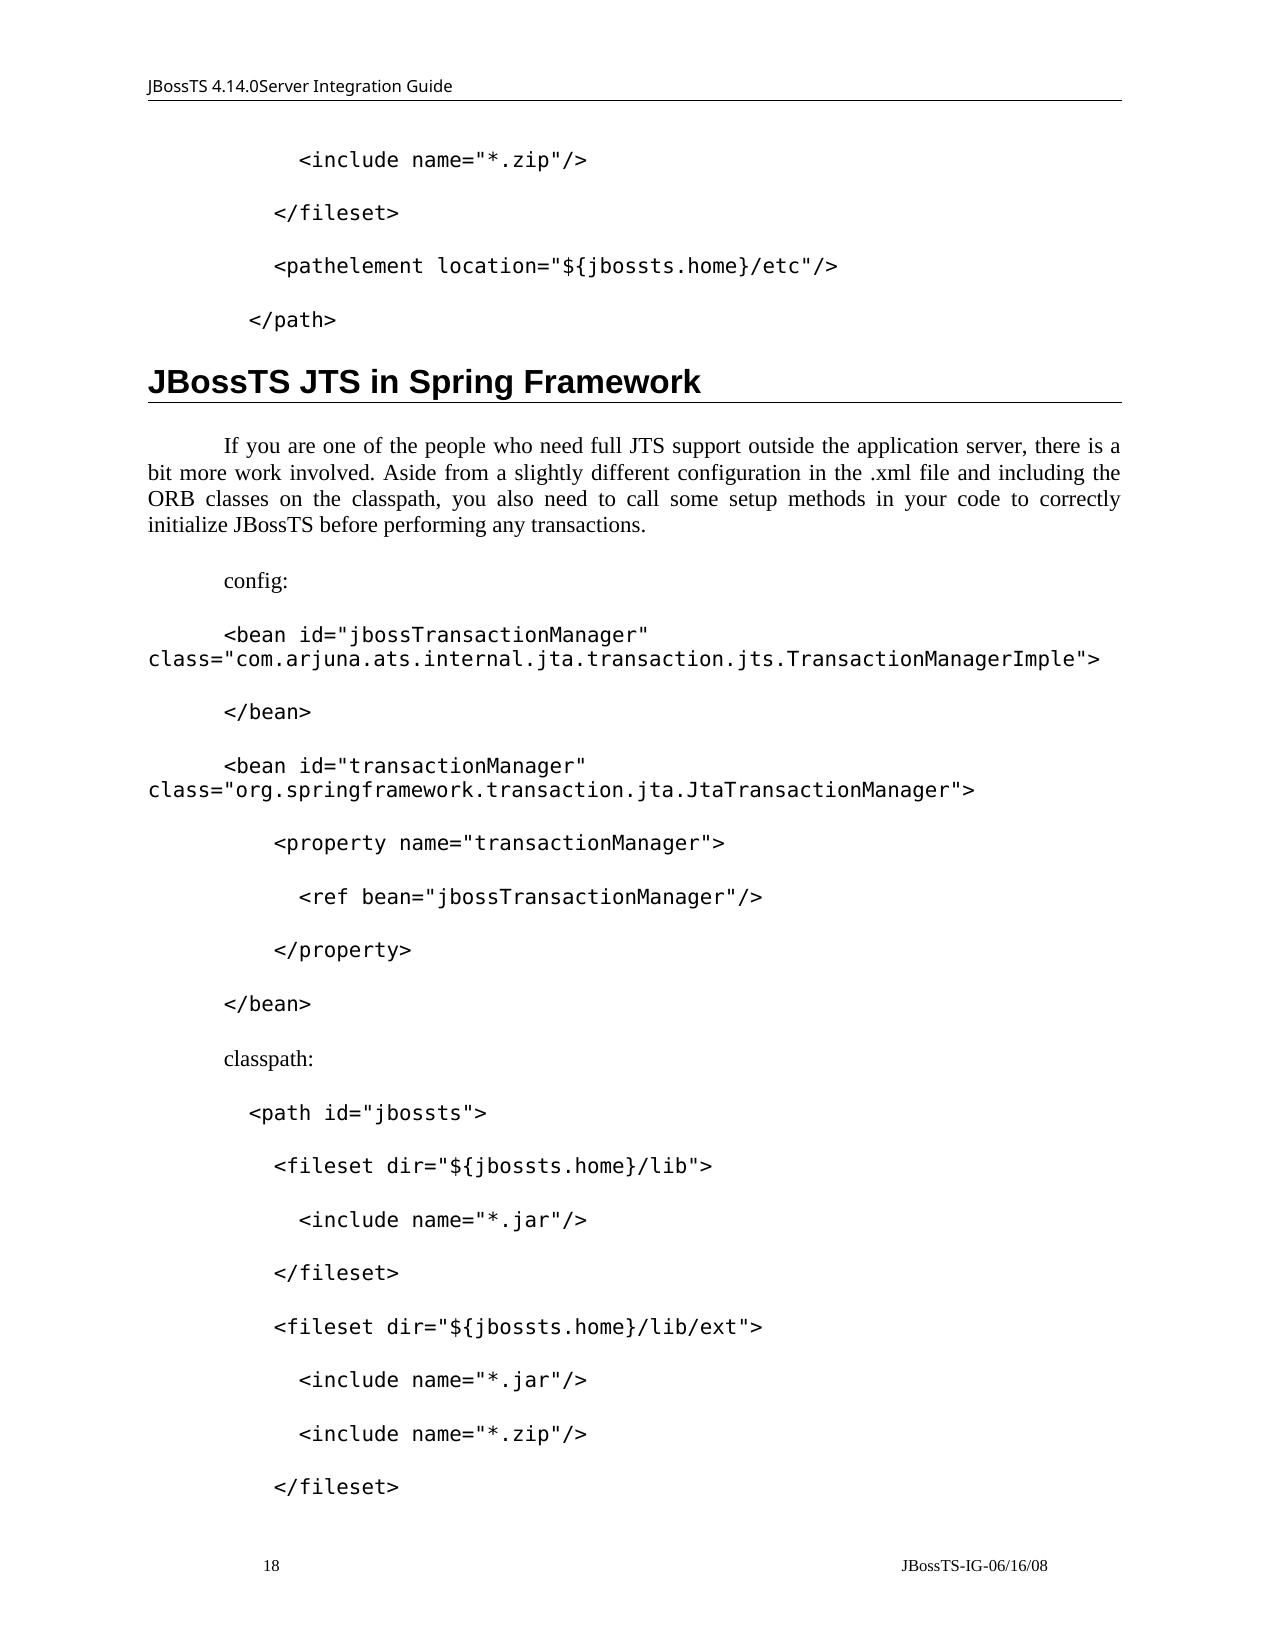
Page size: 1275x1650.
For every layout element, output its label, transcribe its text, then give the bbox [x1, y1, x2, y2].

text <bean id="transactionManager" class="org.springframework.transaction.jta.JtaTransactionManager"> [148, 754, 1122, 802]
text <path id="jbossts"> [148, 1101, 1122, 1125]
text <property name="transactionManager"> [148, 831, 1122, 856]
text <include name="*.zip"/> [148, 1422, 1122, 1446]
text <include name="*.jar"/> [148, 1208, 1122, 1232]
text <fileset dir="${jbossts.home}/lib"> [148, 1154, 1122, 1179]
text If you are one of the people who need full JTS support outside the application server, there is a bit more work involved. Aside from a slightly different configuration in the .xml file and including the ORB classes on the classpath, you also need to call some setup methods in your code to correctly initialize JBossTS before performing any transactions. [148, 432, 1122, 538]
text <pathelement location="${jbossts.home}/etc"/> [148, 254, 1122, 279]
text <include name="*.jar"/> [148, 1368, 1122, 1392]
text </fileset> [148, 1475, 1122, 1499]
text </bean> [148, 992, 1122, 1016]
text <bean id="jbossTransactionManager" class="com.arjuna.ats.internal.jta.transaction.jts.TransactionManagerImple"> [148, 623, 1122, 671]
text <ref bean="jbossTransactionManager"/> [148, 885, 1122, 909]
text </fileset> [148, 201, 1122, 225]
text config: [148, 567, 1122, 593]
text </path> [148, 308, 1122, 332]
subtitle JBossTS JTS in Spring Framework [148, 362, 1122, 402]
text <fileset dir="${jbossts.home}/lib/ext"> [148, 1315, 1122, 1339]
text </fileset> [148, 1261, 1122, 1286]
text </property> [148, 938, 1122, 963]
text <include name="*.zip"/> [148, 148, 1122, 172]
text </bean> [148, 700, 1122, 724]
text classpath: [148, 1046, 1122, 1072]
